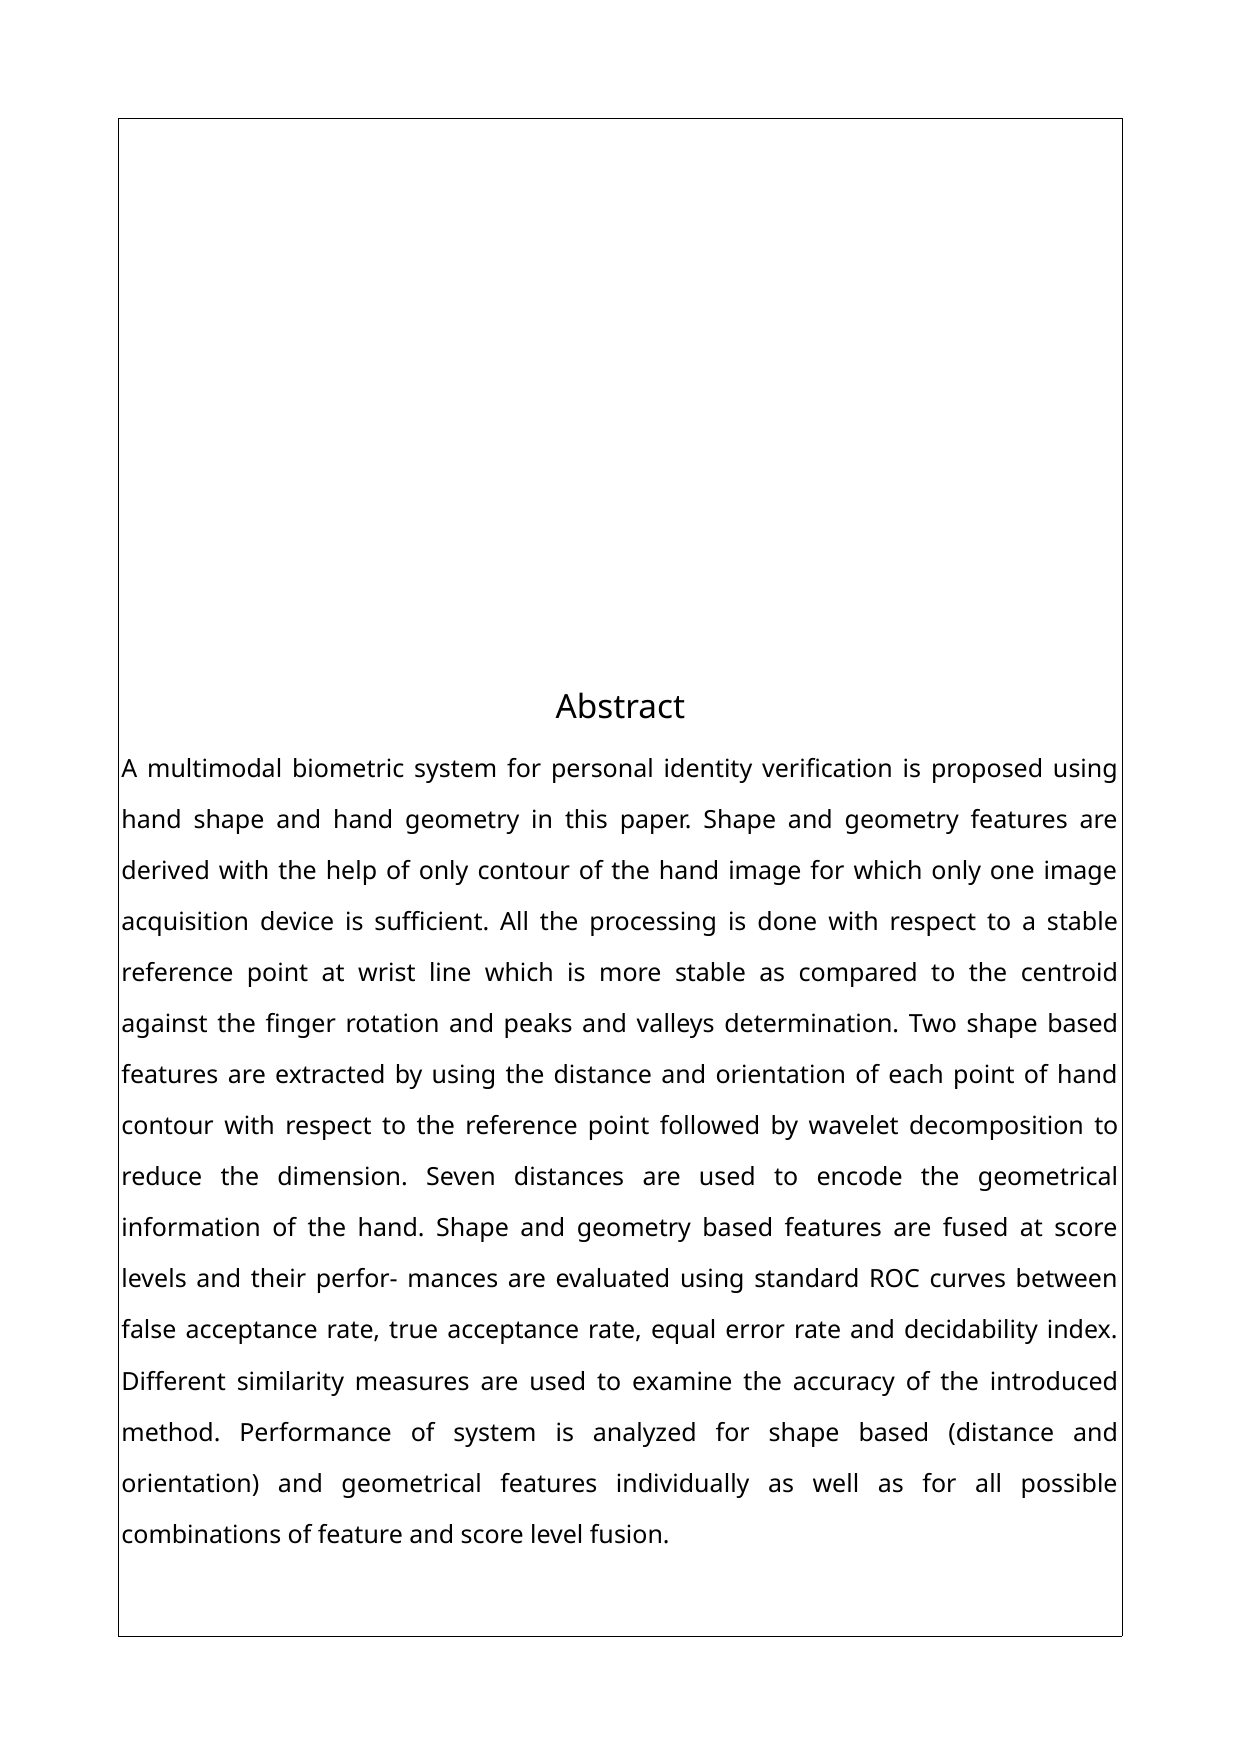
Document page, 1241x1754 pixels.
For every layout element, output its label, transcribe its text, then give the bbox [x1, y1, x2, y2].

text Abstract [121, 683, 1119, 728]
text A multimodal biometric system for personal identity verification is proposed using hand shape and hand geometry in this paper. Shape and geometry features are derived with the help of only contour of the hand image for which only one image acquisition device is sufficient. All the processing is done with respect to a stable reference point at wrist line which is more stable as compared to the centroid against the finger rotation and peaks and valleys determination. Two shape based features are extracted by using the distance and orientation of each point of hand contour with respect to the reference point followed by wavelet decomposition to reduce the dimension. Seven distances are used to encode the geometrical information of the hand. Shape and geometry based features are fused at score levels and their perfor- mances are evaluated using standard ROC curves between false acceptance rate, true acceptance rate, equal error rate and decidability index. Different similarity measures are used to examine the accuracy of the introduced method. Performance of system is analyzed for shape based (distance and orientation) and geometrical features individually as well as for all possible combinations of feature and score level fusion. [121, 751, 1119, 1550]
